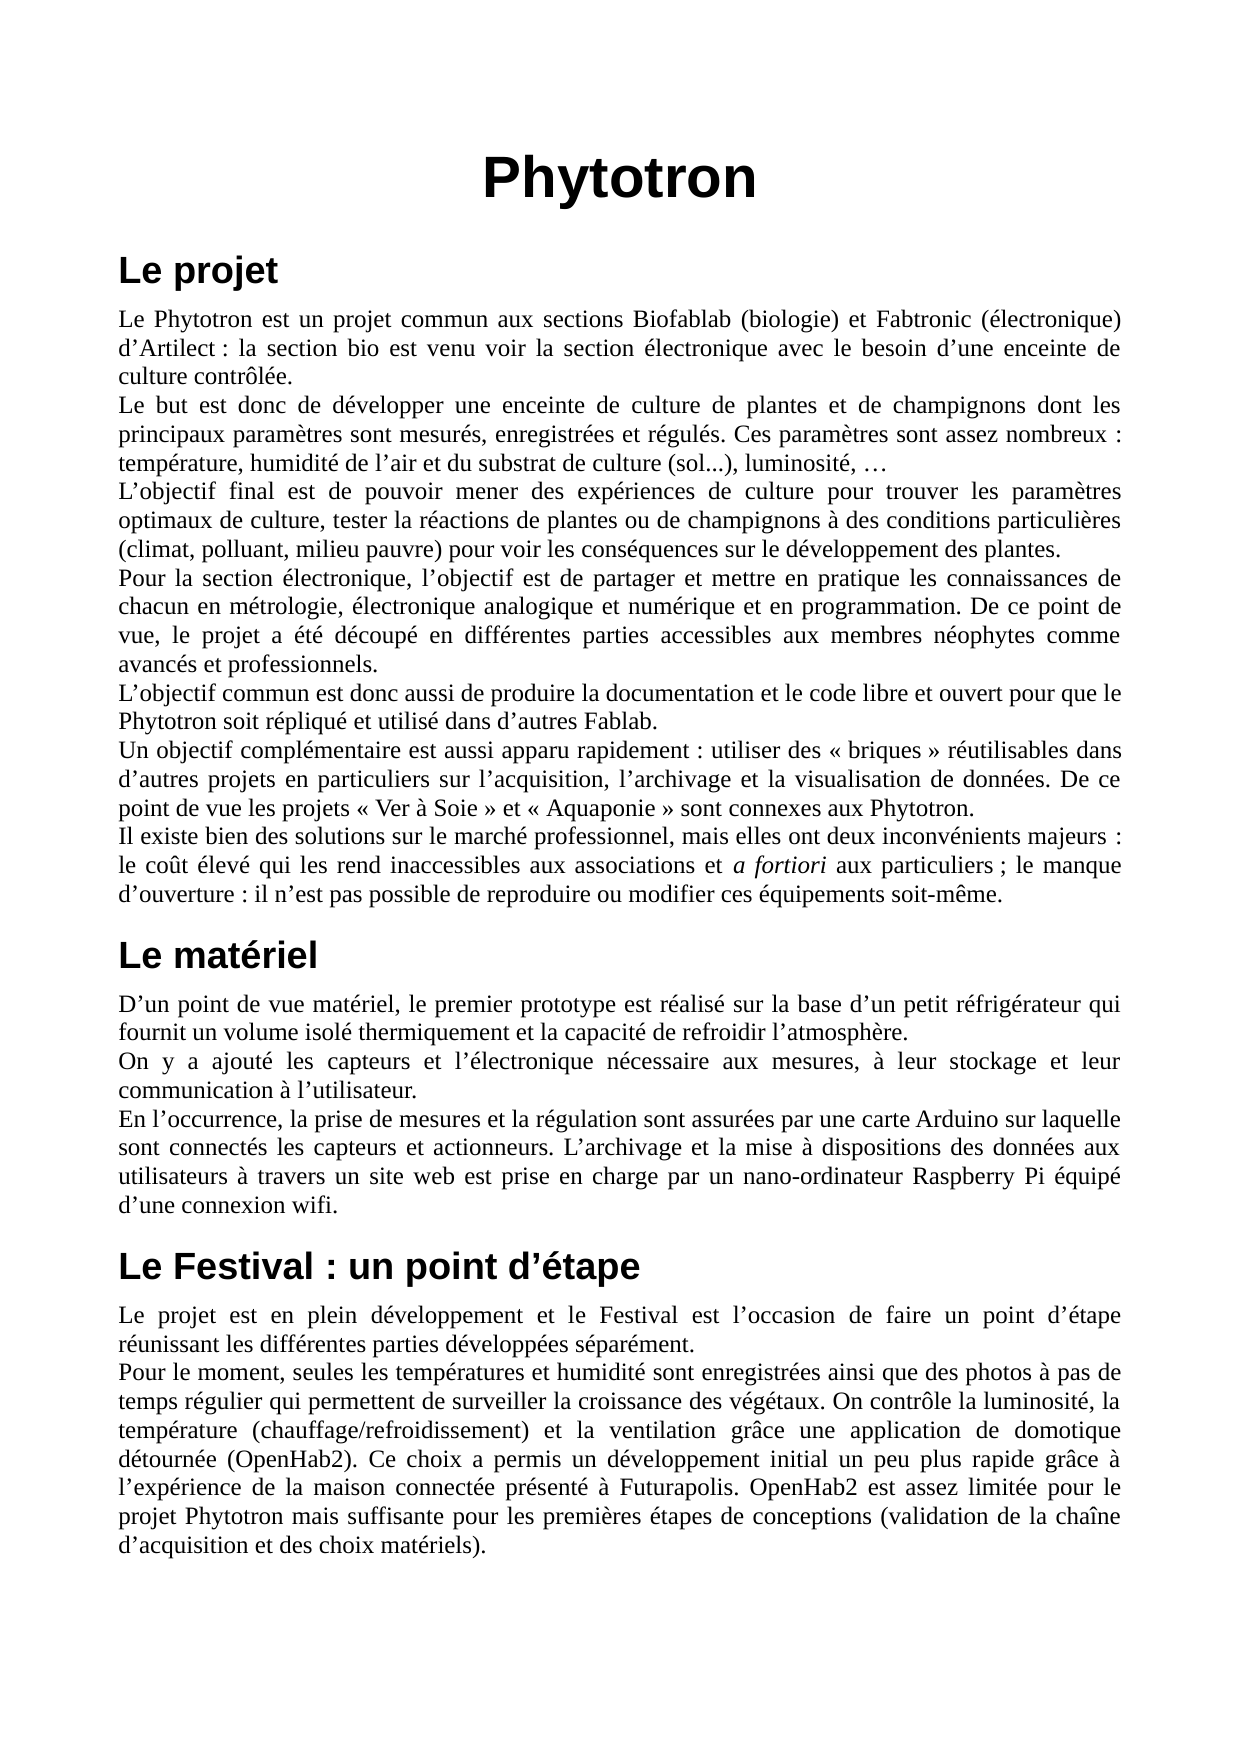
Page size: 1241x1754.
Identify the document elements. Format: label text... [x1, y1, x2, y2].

text Le projet est en plein développement et le Festival est l’occasion de faire un point d’étape réunissant les différentes parties développées séparément. [118, 1300, 1122, 1357]
text Le Phytotron est un projet commun aux sections Biofablab (biologie) et Fabtronic (électronique) d’Artilect : la section bio est venu voir la section électronique avec le besoin d’une enceinte de culture contrôlée. [118, 304, 1122, 390]
text L’objectif commun est donc aussi de produire la documentation et le code libre et ouvert pour que le Phytotron soit répliqué et utilisé dans d’autres Fablab. [118, 678, 1122, 735]
text Pour la section électronique, l’objectif est de partager et mettre en pratique les connaissances de chacun en métrologie, électronique analogique et numérique et en programmation. De ce point de vue, le projet a été découpé en différentes parties accessibles aux membres néophytes comme avancés et professionnels. [118, 563, 1122, 678]
subtitle Le projet [118, 248, 1122, 291]
text En l’occurrence, la prise de mesures et la régulation sont assurées par une carte Arduino sur laquelle sont connectés les capteurs et actionneurs. L’archivage et la mise à dispositions des données aux utilisateurs à travers un site web est prise en charge par un nano-ordinateur Raspberry Pi équipé d’une connexion wifi. [118, 1104, 1122, 1219]
title Phytotron [118, 143, 1122, 210]
subtitle Le matériel [118, 933, 1122, 976]
text Le but est donc de développer une enceinte de culture de plantes et de champignons dont les principaux paramètres sont mesurés, enregistrées et régulés. Ces paramètres sont assez nombreux : température, humidité de l’air et du substrat de culture (sol...), luminosité, … [118, 390, 1122, 476]
text Pour le moment, seules les températures et humidité sont enregistrées ainsi que des photos à pas de temps régulier qui permettent de surveiller la croissance des végétaux. On contrôle la luminosité, la température (chauffage/refroidissement) et la ventilation grâce une application de domotique détournée (OpenHab2). Ce choix a permis un développement initial un peu plus rapide grâce à l’expérience de la maison connectée présenté à Futurapolis. OpenHab2 est assez limitée pour le projet Phytotron mais suffisante pour les premières étapes de conceptions (validation de la chaîne d’acquisition et des choix matériels). [118, 1357, 1122, 1559]
text Il existe bien des solutions sur le marché professionnel, mais elles ont deux inconvénients majeurs : le coût élevé qui les rend inaccessibles aux associations et a fortiori aux particuliers ; le manque d’ouverture : il n’est pas possible de reproduire ou modifier ces équipements soit-même. [118, 821, 1122, 908]
text On y a ajouté les capteurs et l’électronique nécessaire aux mesures, à leur stockage et leur communication à l’utilisateur. [118, 1046, 1122, 1104]
text D’un point de vue matériel, le premier prototype est réalisé sur la base d’un petit réfrigérateur qui fournit un volume isolé thermiquement et la capacité de refroidir l’atmosphère. [118, 989, 1122, 1046]
subtitle Le Festival : un point d’étape [118, 1244, 1122, 1287]
text Un objectif complémentaire est aussi apparu rapidement : utiliser des « briques » réutilisables dans d’autres projets en particuliers sur l’acquisition, l’archivage et la visualisation de données. De ce point de vue les projets « Ver à Soie » et « Aquaponie » sont connexes aux Phytotron. [118, 735, 1122, 821]
text L’objectif final est de pouvoir mener des expériences de culture pour trouver les paramètres optimaux de culture, tester la réactions de plantes ou de champignons à des conditions particulières (climat, polluant, milieu pauvre) pour voir les conséquences sur le développement des plantes. [118, 476, 1122, 563]
